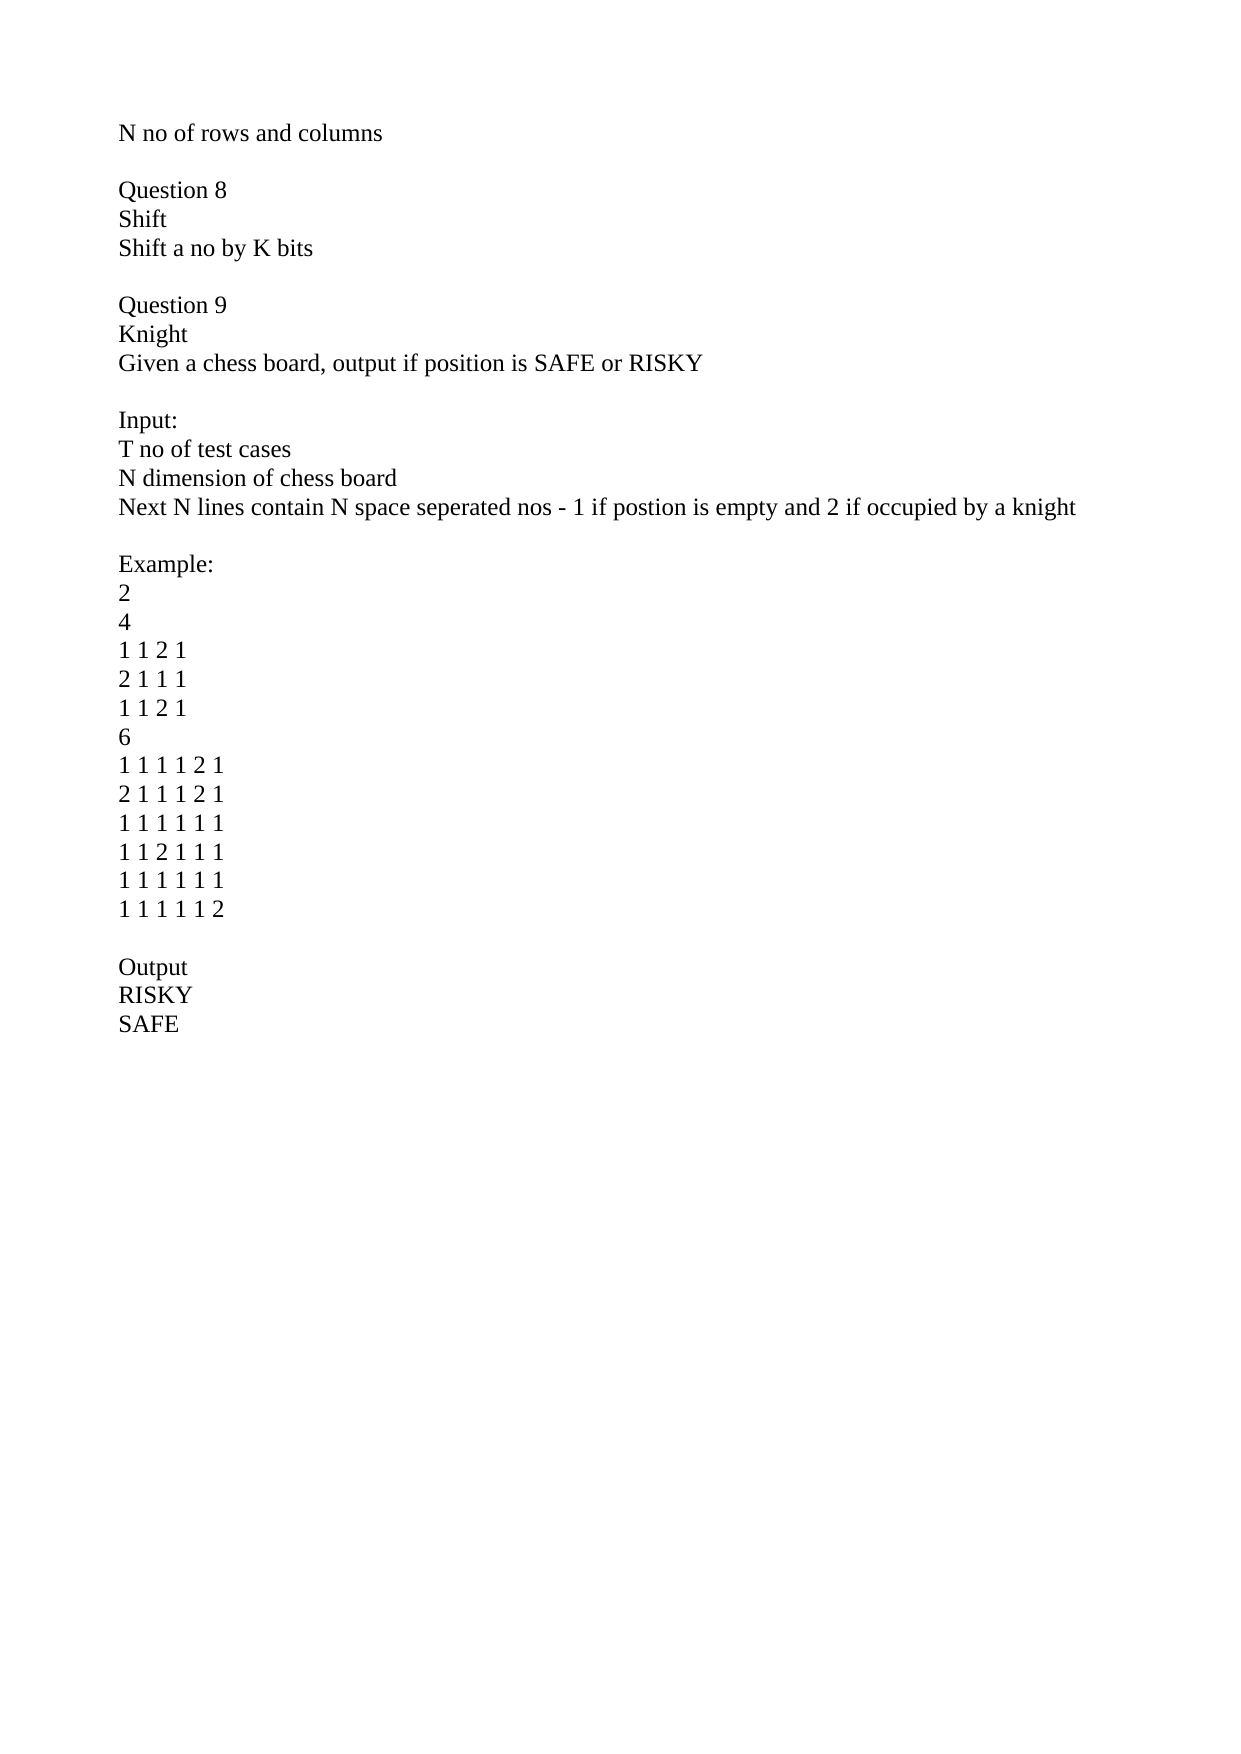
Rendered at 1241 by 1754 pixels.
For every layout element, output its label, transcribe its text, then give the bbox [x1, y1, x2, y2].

text N dimension of chess board [118, 463, 1122, 492]
text N no of rows and columns [118, 118, 1122, 147]
text Next N lines contain N space seperated nos - 1 if postion is empty and 2 if occupied by a knight [118, 492, 1122, 521]
text 1 1 1 1 1 1 [118, 866, 1122, 894]
text Shift [118, 204, 1122, 233]
text 6 [118, 722, 1122, 751]
text 1 1 1 1 1 2 [118, 894, 1122, 923]
text Example: [118, 549, 1122, 578]
text 2 1 1 1 [118, 664, 1122, 693]
text 1 1 2 1 1 1 [118, 837, 1122, 866]
text RISKY [118, 981, 1122, 1009]
text Given a chess board, output if position is SAFE or RISKY [118, 348, 1122, 377]
text 4 [118, 607, 1122, 636]
text Shift a no by K bits [118, 233, 1122, 262]
text 2 [118, 578, 1122, 607]
text T no of test cases [118, 434, 1122, 463]
text 1 1 1 1 1 1 [118, 808, 1122, 837]
text Question 8 [118, 176, 1122, 204]
text Knight [118, 319, 1122, 348]
text SAFE [118, 1009, 1122, 1038]
text 1 1 2 1 [118, 693, 1122, 722]
text 2 1 1 1 2 1 [118, 779, 1122, 808]
text Output [118, 952, 1122, 981]
text Question 9 [118, 291, 1122, 319]
text 1 1 1 1 2 1 [118, 751, 1122, 779]
text 1 1 2 1 [118, 636, 1122, 664]
text Input: [118, 406, 1122, 434]
